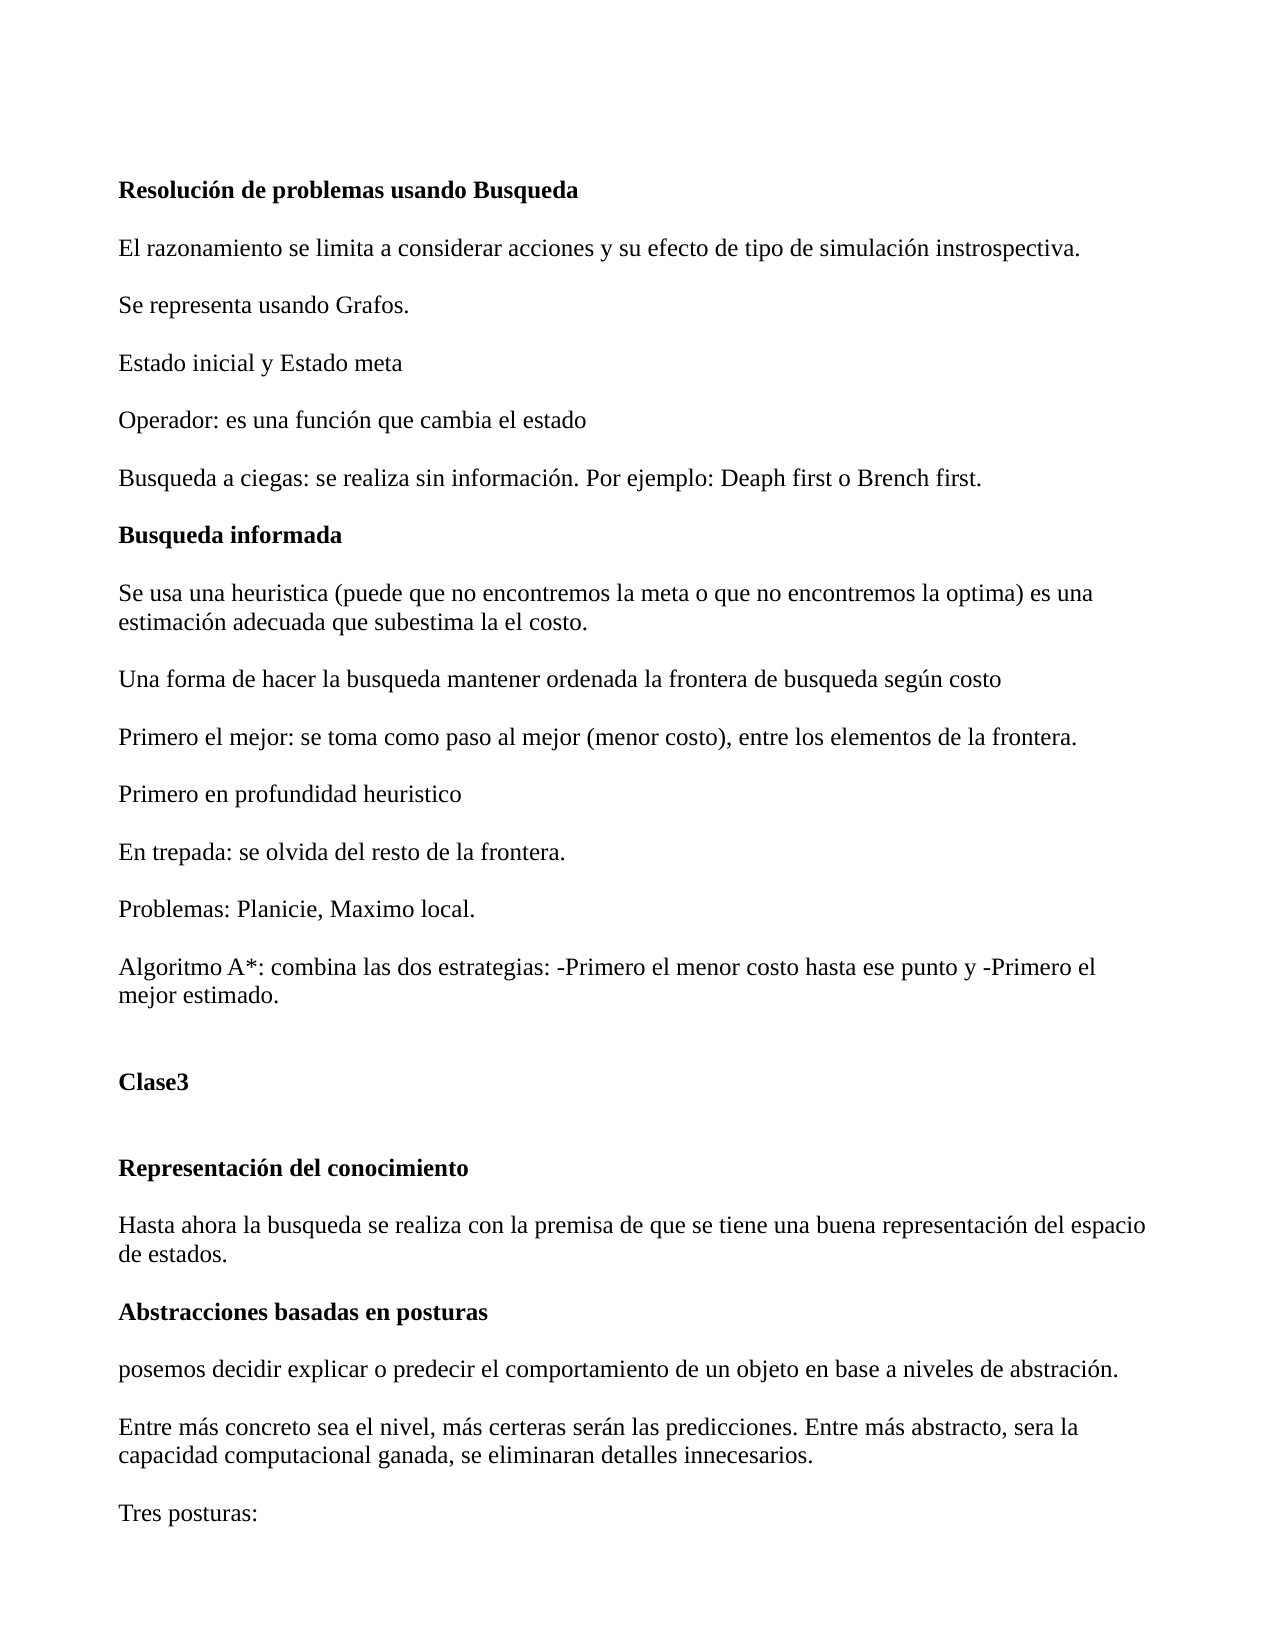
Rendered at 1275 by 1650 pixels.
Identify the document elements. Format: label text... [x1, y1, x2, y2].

text Resolución de problemas usando Busqueda [118, 176, 1157, 204]
text Entre más concreto sea el nivel, más certeras serán las predicciones. Entre más abstracto, sera la capacidad computacional ganada, se eliminaran detalles innecesarios. [118, 1412, 1157, 1469]
text Primero el mejor: se toma como paso al mejor (menor costo), entre los elementos de la frontera. [118, 722, 1157, 751]
text Se usa una heuristica (puede que no encontremos la meta o que no encontremos la optima) es una estimación adecuada que subestima la el costo. [118, 578, 1157, 636]
text Operador: es una función que cambia el estado [118, 406, 1157, 434]
text posemos decidir explicar o predecir el comportamiento de un objeto en base a niveles de abstración. [118, 1354, 1157, 1383]
text Busqueda a ciegas: se realiza sin información. Por ejemplo: Deaph first o Brench first. [118, 463, 1157, 492]
text Algoritmo A*: combina las dos estrategias: -Primero el menor costo hasta ese punto y -Primero el mejor estimado. [118, 952, 1157, 1009]
text Abstracciones basadas en posturas [118, 1297, 1157, 1326]
text Estado inicial y Estado meta [118, 348, 1157, 377]
text Se representa usando Grafos. [118, 291, 1157, 319]
text Hasta ahora la busqueda se realiza con la premisa de que se tiene una buena representación del espacio de estados. [118, 1211, 1157, 1268]
text Clase3 [118, 1067, 1157, 1096]
text Busqueda informada [118, 521, 1157, 549]
text Primero en profundidad heuristico [118, 779, 1157, 808]
text Representación del conocimiento [118, 1153, 1157, 1182]
text El razonamiento se limita a considerar acciones y su efecto de tipo de simulación instrospectiva. [118, 233, 1157, 262]
text Tres posturas: [118, 1498, 1157, 1527]
text Una forma de hacer la busqueda mantener ordenada la frontera de busqueda según costo [118, 664, 1157, 693]
text En trepada: se olvida del resto de la frontera. [118, 837, 1157, 866]
text Problemas: Planicie, Maximo local. [118, 894, 1157, 923]
